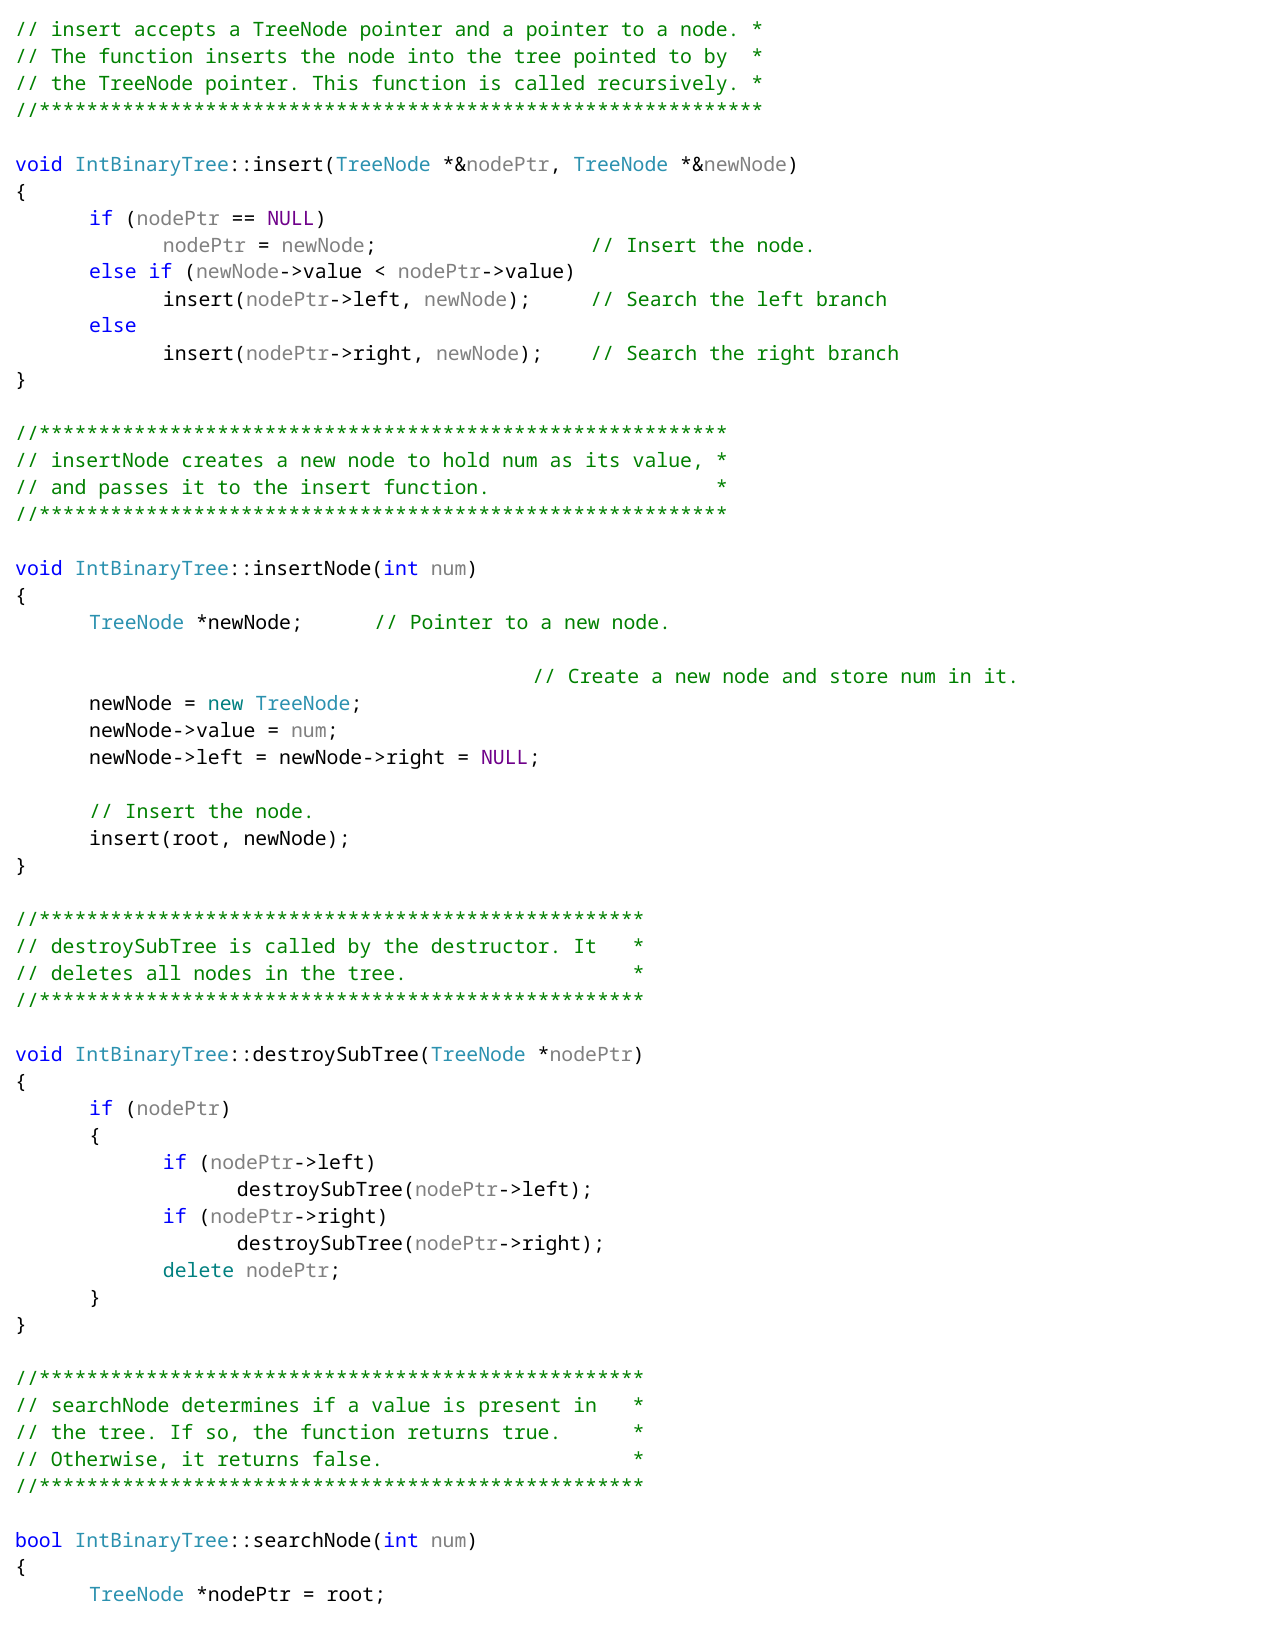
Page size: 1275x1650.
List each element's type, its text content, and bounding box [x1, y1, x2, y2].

text //*************************************************** [15, 905, 1260, 932]
text // and passes it to the insert function. * [15, 474, 1260, 501]
text // insertNode creates a new node to hold num as its value, * [15, 447, 1260, 474]
text else if (newNode->value < nodePtr->value) [15, 258, 1260, 285]
text { [15, 582, 1260, 608]
text bool IntBinaryTree::searchNode(int num) [15, 1526, 1260, 1553]
text //********************************************************** [15, 420, 1260, 447]
text // insert accepts a TreeNode pointer and a pointer to a node. * [15, 15, 1260, 42]
text //********************************************************** [15, 501, 1260, 528]
text { [15, 1553, 1260, 1580]
text { [15, 177, 1260, 204]
text // Create a new node and store num in it. [15, 662, 1260, 689]
text { [15, 1067, 1260, 1094]
text else [15, 312, 1260, 339]
text } [15, 1283, 1260, 1310]
text destroySubTree(nodePtr->left); [15, 1175, 1260, 1202]
text // Otherwise, it returns false. * [15, 1445, 1260, 1472]
text } [15, 366, 1260, 393]
text destroySubTree(nodePtr->right); [15, 1229, 1260, 1256]
text // destroySubTree is called by the destructor. It * [15, 932, 1260, 959]
text // searchNode determines if a value is present in * [15, 1391, 1260, 1418]
text // the TreeNode pointer. This function is called recursively. * [15, 69, 1260, 96]
text //*************************************************** [15, 986, 1260, 1013]
text } [15, 851, 1260, 878]
text //*************************************************** [15, 1364, 1260, 1391]
text void IntBinaryTree::insertNode(int num) [15, 554, 1260, 582]
text insert(nodePtr->left, newNode); // Search the left branch [15, 285, 1260, 312]
text if (nodePtr->right) [15, 1202, 1260, 1229]
text // Insert the node. [15, 797, 1260, 824]
text void IntBinaryTree::insert(TreeNode *&nodePtr, TreeNode *&newNode) [15, 150, 1260, 177]
text newNode->left = newNode->right = NULL; [15, 743, 1260, 770]
text // The function inserts the node into the tree pointed to by * [15, 42, 1260, 69]
text if (nodePtr->left) [15, 1148, 1260, 1175]
text newNode = new TreeNode; [15, 689, 1260, 716]
text insert(nodePtr->right, newNode); // Search the right branch [15, 339, 1260, 366]
text // deletes all nodes in the tree. * [15, 959, 1260, 986]
text delete nodePtr; [15, 1256, 1260, 1283]
text { [15, 1121, 1260, 1148]
text newNode->value = num; [15, 716, 1260, 743]
text insert(root, newNode); [15, 824, 1260, 851]
text nodePtr = newNode; // Insert the node. [15, 231, 1260, 258]
text //*************************************************** [15, 1472, 1260, 1499]
text } [15, 1310, 1260, 1337]
text if (nodePtr == NULL) [15, 204, 1260, 231]
text //************************************************************* [15, 96, 1260, 123]
text TreeNode *nodePtr = root; [15, 1580, 1260, 1607]
text // the tree. If so, the function returns true. * [15, 1418, 1260, 1445]
text if (nodePtr) [15, 1094, 1260, 1121]
text void IntBinaryTree::destroySubTree(TreeNode *nodePtr) [15, 1040, 1260, 1067]
text TreeNode *newNode; // Pointer to a new node. [15, 608, 1260, 636]
